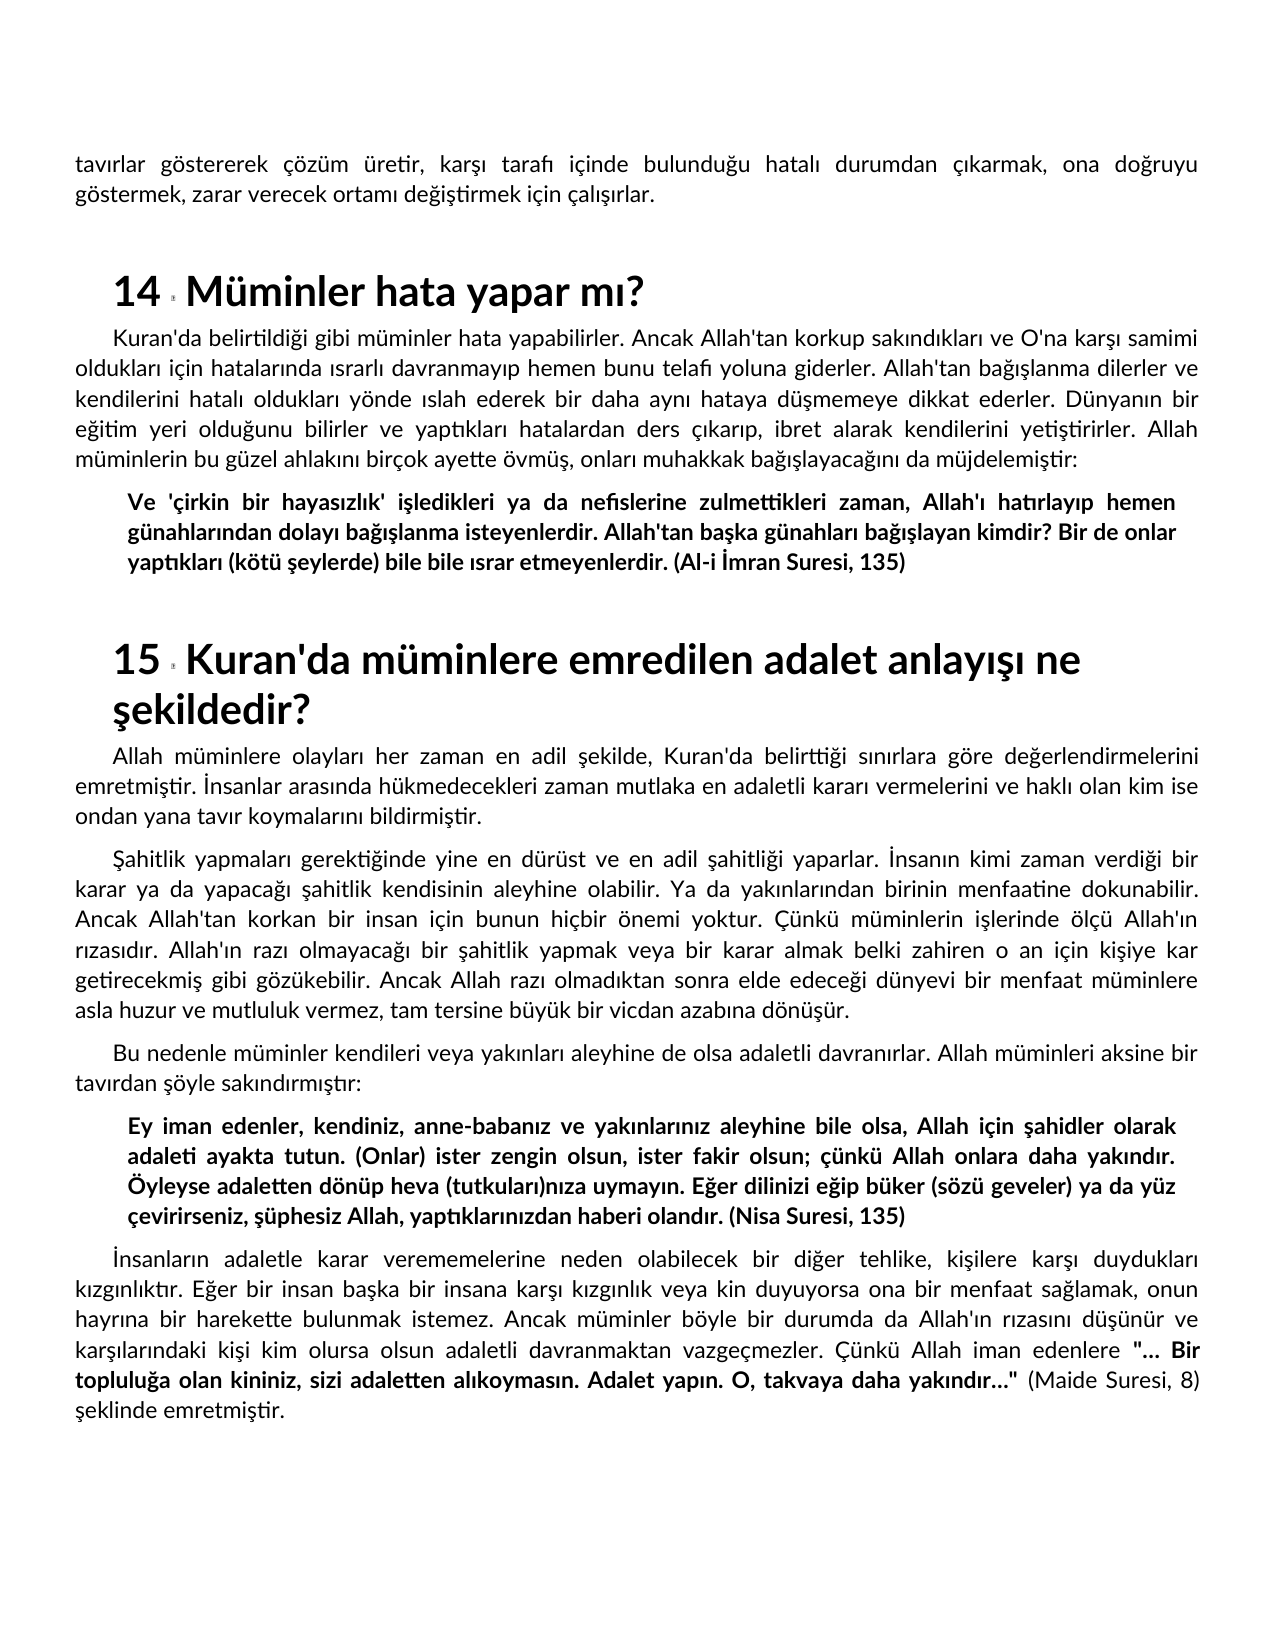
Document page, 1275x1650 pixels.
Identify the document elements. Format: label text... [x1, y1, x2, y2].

text Kuran'da belirtildiği gibi müminler hata yapabilirler. Ancak Allah'tan korkup sakındıkları ve O'na karşı samimi oldukları için hatalarında ısrarlı davranmayıp hemen bunu telafi yoluna giderler. Allah'tan bağışlanma dilerler ve kendilerini hatalı oldukları yönde ıslah ederek bir daha aynı hataya düşmemeye dikkat ederler. Dünyanın bir eğitim yeri olduğunu bilirler ve yaptıkları hatalardan ders çıkarıp, ibret alarak kendilerini yetiştirirler. Allah müminlerin bu güzel ahlakını birçok ayette övmüş, onları muhakkak bağışlayacağını da müjdelemiştir: [75, 324, 1200, 472]
text Allah müminlere olayları her zaman en adil şekilde, Kuran'da belirttiği sınırlara göre değerlendirmelerini emretmiştir. İnsanlar arasında hükmedecekleri zaman mutlaka en adaletli kararı vermelerini ve haklı olan kim ise ondan yana tavır koymalarını bildirmiştir. [75, 742, 1200, 829]
text İnsanların adaletle karar verememelerine neden olabilecek bir diğer tehlike, kişilere karşı duydukları kızgınlıktır. Eğer bir insan başka bir insana karşı kızgınlık veya kin duyuyorsa ona bir menfaat sağlamak, onun hayrına bir harekette bulunmak istemez. Ancak müminler böyle bir durumda da Allah'ın rızasını düşünür ve karşılarındaki kişi kim olursa olsun adaletli davranmaktan vazgeçmezler. Çünkü Allah iman edenlere "… Bir topluluğa olan kininiz, sizi adaletten alıkoymasın. Adalet yapın. O, takvaya daha yakındır…" (Maide Suresi, 8) şeklinde emretmiştir. [75, 1245, 1200, 1423]
text tavırlar göstererek çözüm üretir, karşı tarafı içinde bulunduğu hatalı durumdan çıkarmak, ona doğruyu göstermek, zarar verecek ortamı değiştirmek için çalışırlar. [75, 150, 1200, 208]
text Ve 'çirkin bir hayasızlık' işledikleri ya da nefislerine zulmettikleri zaman, Allah'ı hatırlayıp hemen günahlarından dolayı bağışlanma isteyenlerdir. Allah'tan başka günahları bağışlayan kimdir? Bir de onlar yaptıkları (kötü şeylerde) bile bile ısrar etmeyenlerdir. (Al-i İmran Suresi, 135) [127, 487, 1177, 575]
text Ey iman edenler, kendiniz, anne-babanız ve yakınlarınız aleyhine bile olsa, Allah için şahidler olarak adaleti ayakta tutun. (Onlar) ister zengin olsun, ister fakir olsun; çünkü Allah onlara daha yakındır. Öyleyse adaletten dönüp heva (tutkuları)nıza uymayın. Eğer dilinizi eğip büker (sözü geveler) ya da yüz çevirirseniz, şüphesiz Allah, yaptıklarınızdan haberi olandır. (Nisa Suresi, 135) [127, 1111, 1177, 1229]
text Bu nedenle müminler kendileri veya yakınları aleyhine de olsa adaletli davranırlar. Allah müminleri aksine bir tavırdan şöyle sakındırmıştır: [75, 1038, 1200, 1096]
subtitle 15  Kuran'da müminlere emredilen adalet anlayışı ne şekildedir? [112, 633, 1200, 733]
subtitle 14  Müminler hata yapar mı? [112, 266, 1200, 316]
text Şahitlik yapmaları gerektiğinde yine en dürüst ve en adil şahitliği yaparlar. İnsanın kimi zaman verdiği bir karar ya da yapacağı şahitlik kendisinin aleyhine olabilir. Ya da yakınlarından birinin menfaatine dokunabilir. Ancak Allah'tan korkan bir insan için bunun hiçbir önemi yoktur. Çünkü müminlerin işlerinde ölçü Allah'ın rızasıdır. Allah'ın razı olmayacağı bir şahitlik yapmak veya bir karar almak belki zahiren o an için kişiye kar getirecekmiş gibi gözükebilir. Ancak Allah razı olmadıktan sonra elde edeceği dünyevi bir menfaat müminlere asla huzur ve mutluluk vermez, tam tersine büyük bir vicdan azabına dönüşür. [75, 845, 1200, 1023]
